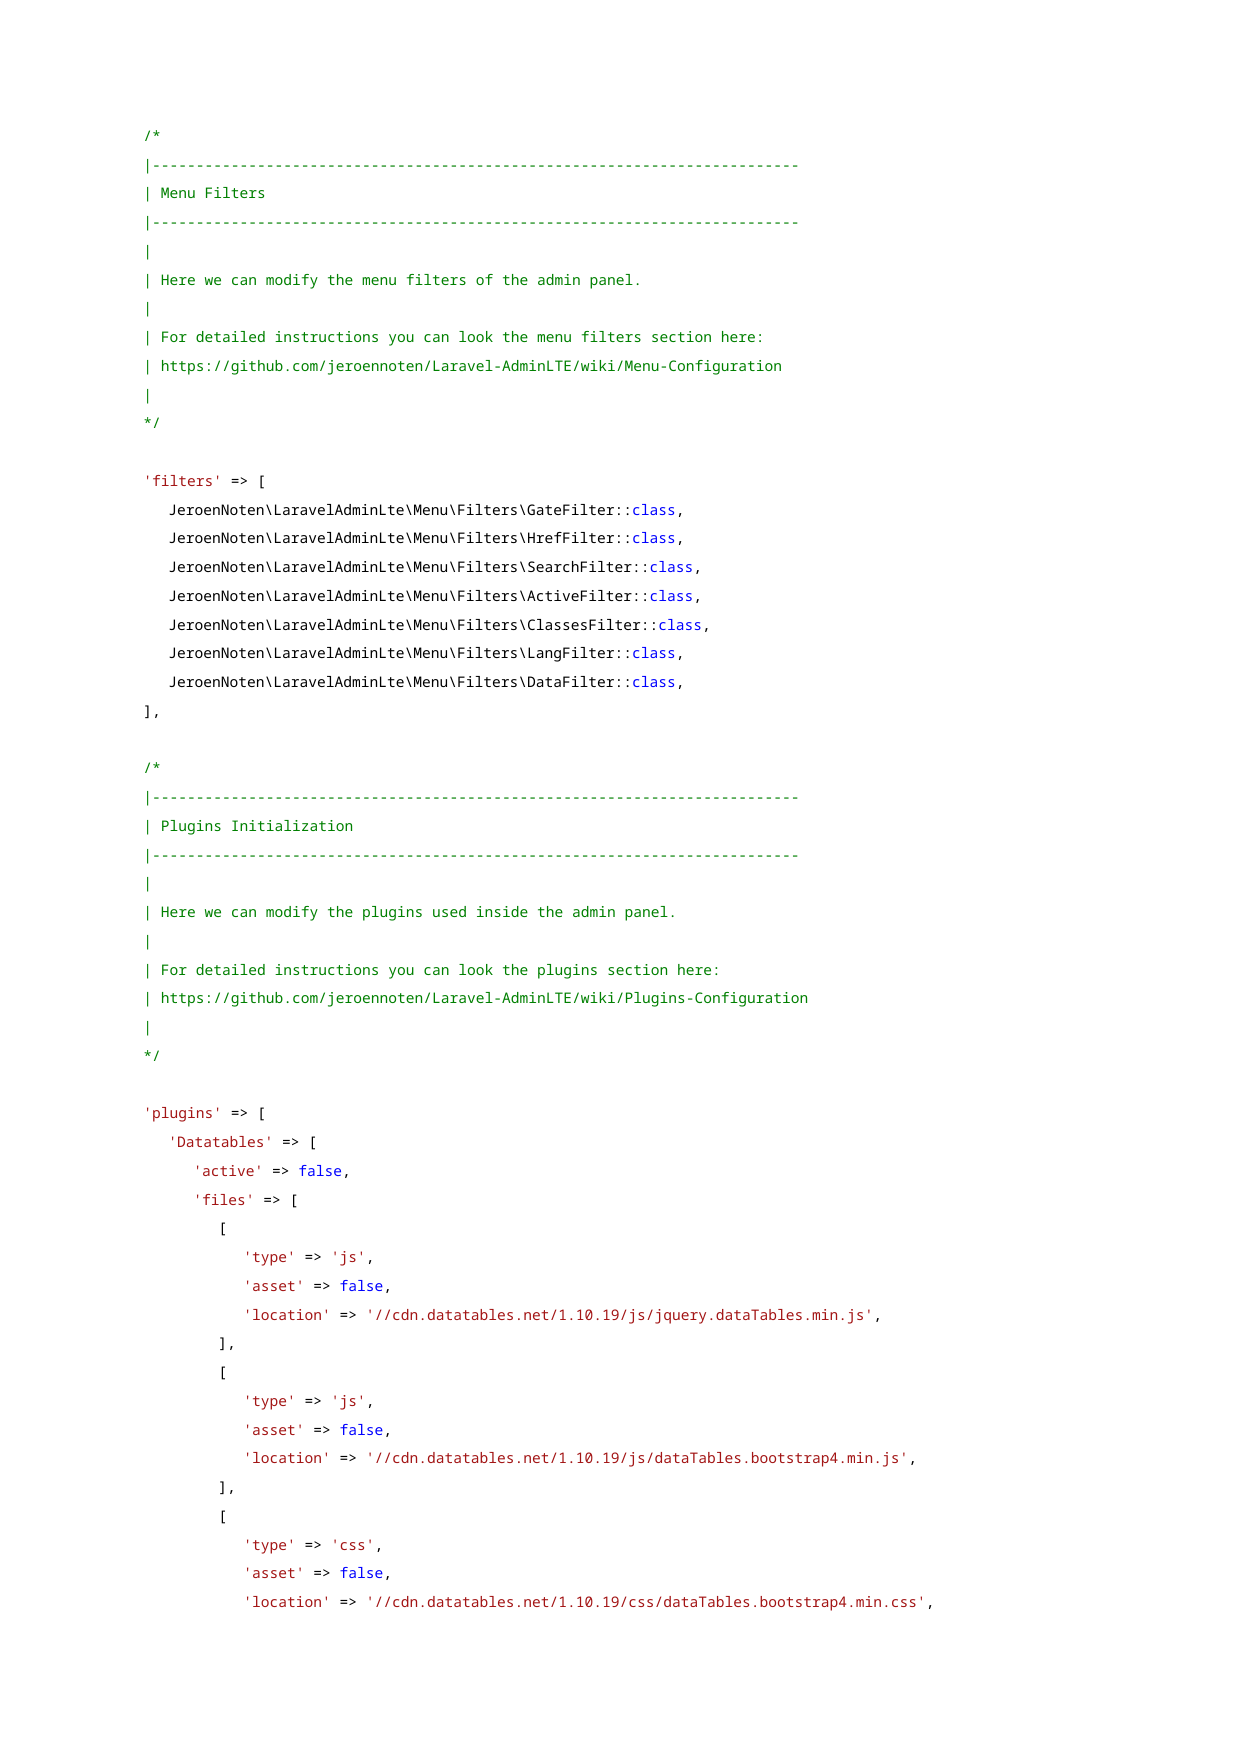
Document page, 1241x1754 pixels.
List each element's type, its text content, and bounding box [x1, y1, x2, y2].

text JeroenNoten\LaravelAdminLte\Menu\Filters\LangFilter::class, [118, 636, 1122, 664]
text JeroenNoten\LaravelAdminLte\Menu\Filters\HrefFilter::class, [118, 521, 1122, 549]
text 'type' => 'css', [118, 1527, 1122, 1556]
text | [118, 377, 1122, 406]
text 'type' => 'js', [118, 1239, 1122, 1268]
text | Here we can modify the plugins used inside the admin panel. [118, 894, 1122, 923]
text | Here we can modify the menu filters of the admin panel. [118, 262, 1122, 291]
text JeroenNoten\LaravelAdminLte\Menu\Filters\ActiveFilter::class, [118, 578, 1122, 607]
text ], [118, 1469, 1122, 1498]
text JeroenNoten\LaravelAdminLte\Menu\Filters\SearchFilter::class, [118, 549, 1122, 578]
text 'asset' => false, [118, 1412, 1122, 1441]
text 'files' => [ [118, 1182, 1122, 1211]
text ], [118, 1326, 1122, 1354]
text | [118, 233, 1122, 262]
text JeroenNoten\LaravelAdminLte\Menu\Filters\DataFilter::class, [118, 664, 1122, 693]
text |-------------------------------------------------------------------------- [118, 204, 1122, 233]
text | [118, 866, 1122, 894]
text 'asset' => false, [118, 1268, 1122, 1297]
text | [118, 923, 1122, 952]
text [ [118, 1354, 1122, 1383]
text | https://github.com/jeroennoten/Laravel-AdminLTE/wiki/Plugins-Configuration [118, 981, 1122, 1009]
text /* [118, 751, 1122, 779]
text | [118, 1009, 1122, 1038]
text | Menu Filters [118, 176, 1122, 204]
text */ [118, 406, 1122, 434]
text 'asset' => false, [118, 1556, 1122, 1584]
text | https://github.com/jeroennoten/Laravel-AdminLTE/wiki/Menu-Configuration [118, 348, 1122, 377]
text 'type' => 'js', [118, 1383, 1122, 1412]
text | Plugins Initialization [118, 808, 1122, 837]
text 'location' => '//cdn.datatables.net/1.10.19/js/jquery.dataTables.min.js', [118, 1297, 1122, 1326]
text 'location' => '//cdn.datatables.net/1.10.19/css/dataTables.bootstrap4.min.css', [118, 1584, 1122, 1613]
text 'Datatables' => [ [118, 1124, 1122, 1153]
text 'active' => false, [118, 1153, 1122, 1182]
text |-------------------------------------------------------------------------- [118, 147, 1122, 176]
text JeroenNoten\LaravelAdminLte\Menu\Filters\GateFilter::class, [118, 492, 1122, 521]
text /* [118, 118, 1122, 147]
text | [118, 291, 1122, 319]
text 'plugins' => [ [118, 1096, 1122, 1124]
text [ [118, 1211, 1122, 1239]
text ], [118, 693, 1122, 722]
text JeroenNoten\LaravelAdminLte\Menu\Filters\ClassesFilter::class, [118, 607, 1122, 636]
text 'filters' => [ [118, 463, 1122, 492]
text | For detailed instructions you can look the plugins section here: [118, 952, 1122, 981]
text |-------------------------------------------------------------------------- [118, 837, 1122, 866]
text */ [118, 1038, 1122, 1067]
text [ [118, 1498, 1122, 1527]
text 'location' => '//cdn.datatables.net/1.10.19/js/dataTables.bootstrap4.min.js', [118, 1441, 1122, 1469]
text | For detailed instructions you can look the menu filters section here: [118, 319, 1122, 348]
text |-------------------------------------------------------------------------- [118, 779, 1122, 808]
